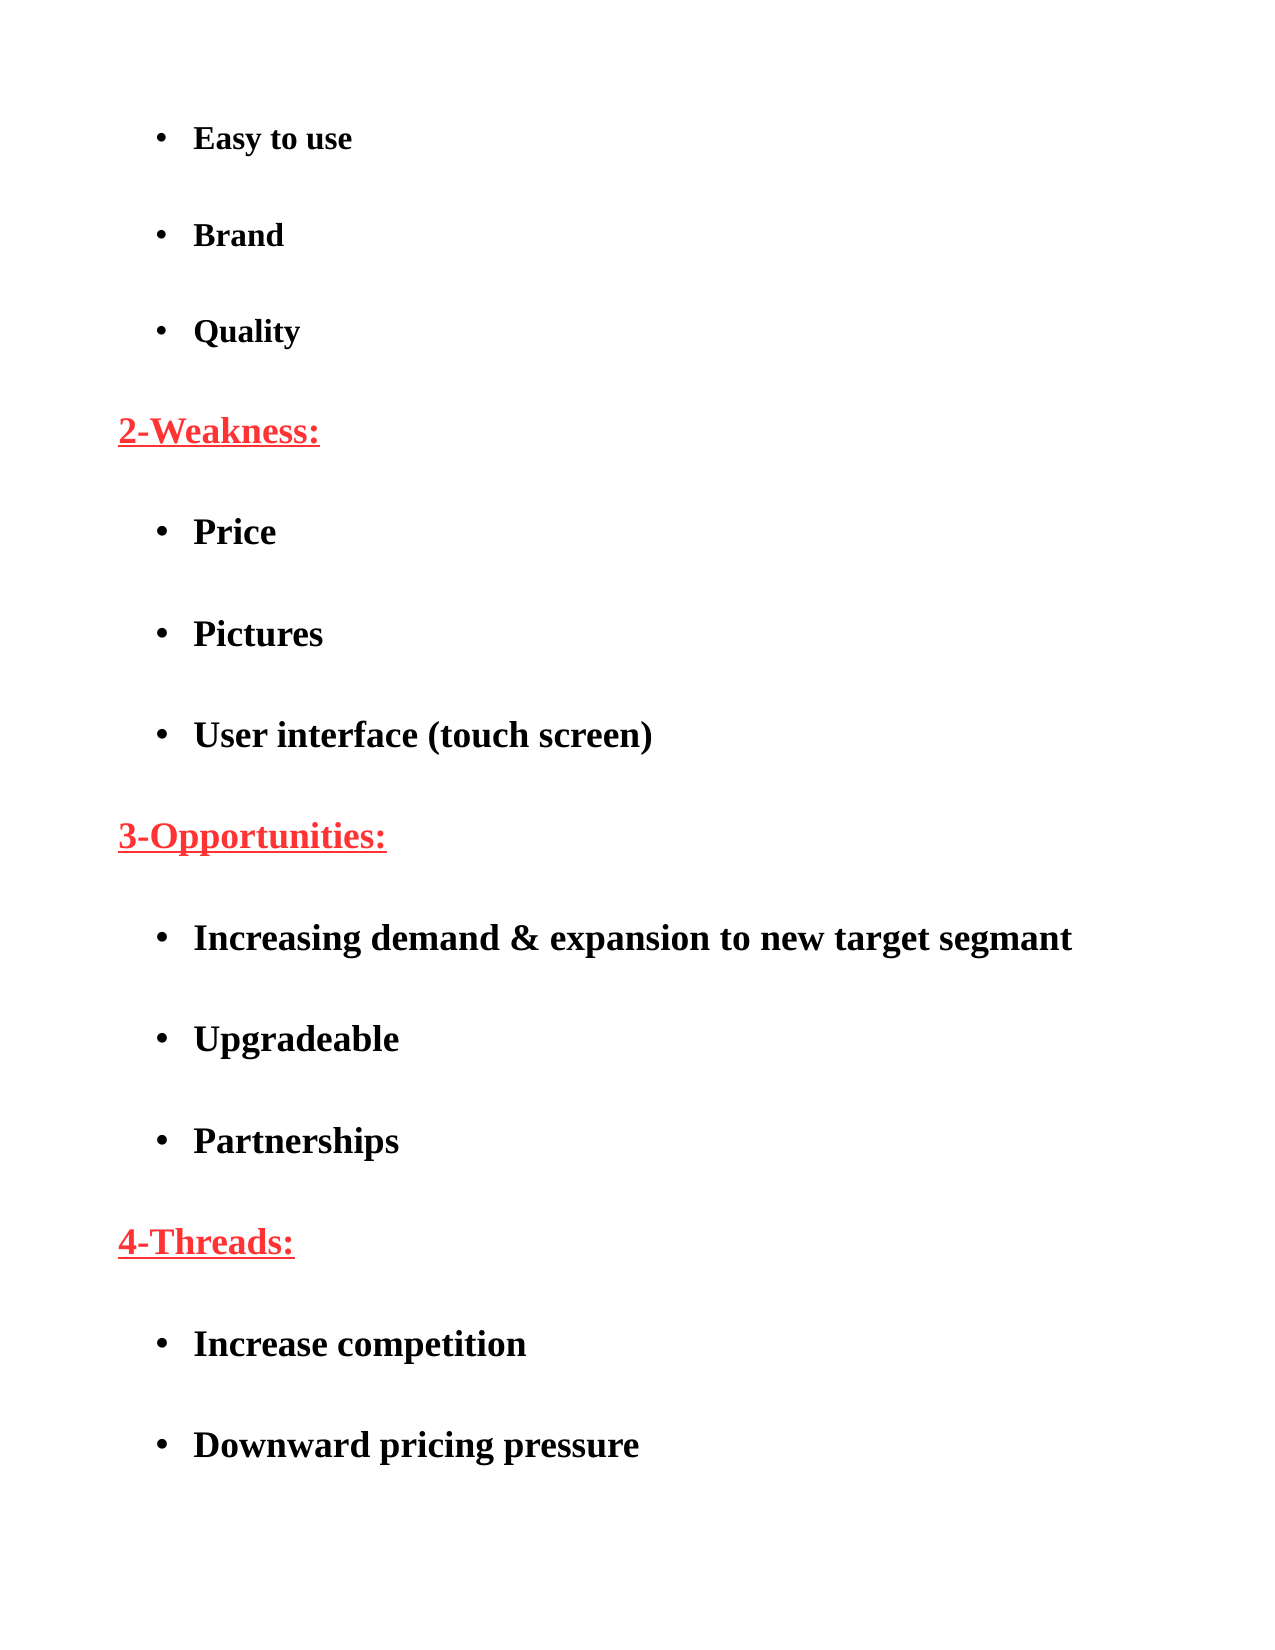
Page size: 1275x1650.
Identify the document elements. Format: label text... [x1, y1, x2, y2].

subtitle Upgradeable [156, 1017, 1157, 1060]
subtitle 4-Threads: [118, 1220, 1157, 1263]
subtitle Increasing demand & expansion to new target segmant [156, 915, 1157, 958]
subtitle Brand [156, 215, 1157, 253]
subtitle Easy to use [156, 118, 1157, 156]
subtitle Increase competition [156, 1321, 1157, 1364]
subtitle 2-Weakness: [118, 408, 1157, 451]
subtitle Partnerships [156, 1118, 1157, 1161]
subtitle Pictures [156, 611, 1157, 654]
subtitle User interface (touch screen) [156, 712, 1157, 756]
subtitle Quality [156, 311, 1157, 350]
subtitle 3-Opportunities: [118, 814, 1157, 857]
subtitle Price [156, 509, 1157, 553]
subtitle Downward pricing pressure [156, 1423, 1157, 1466]
